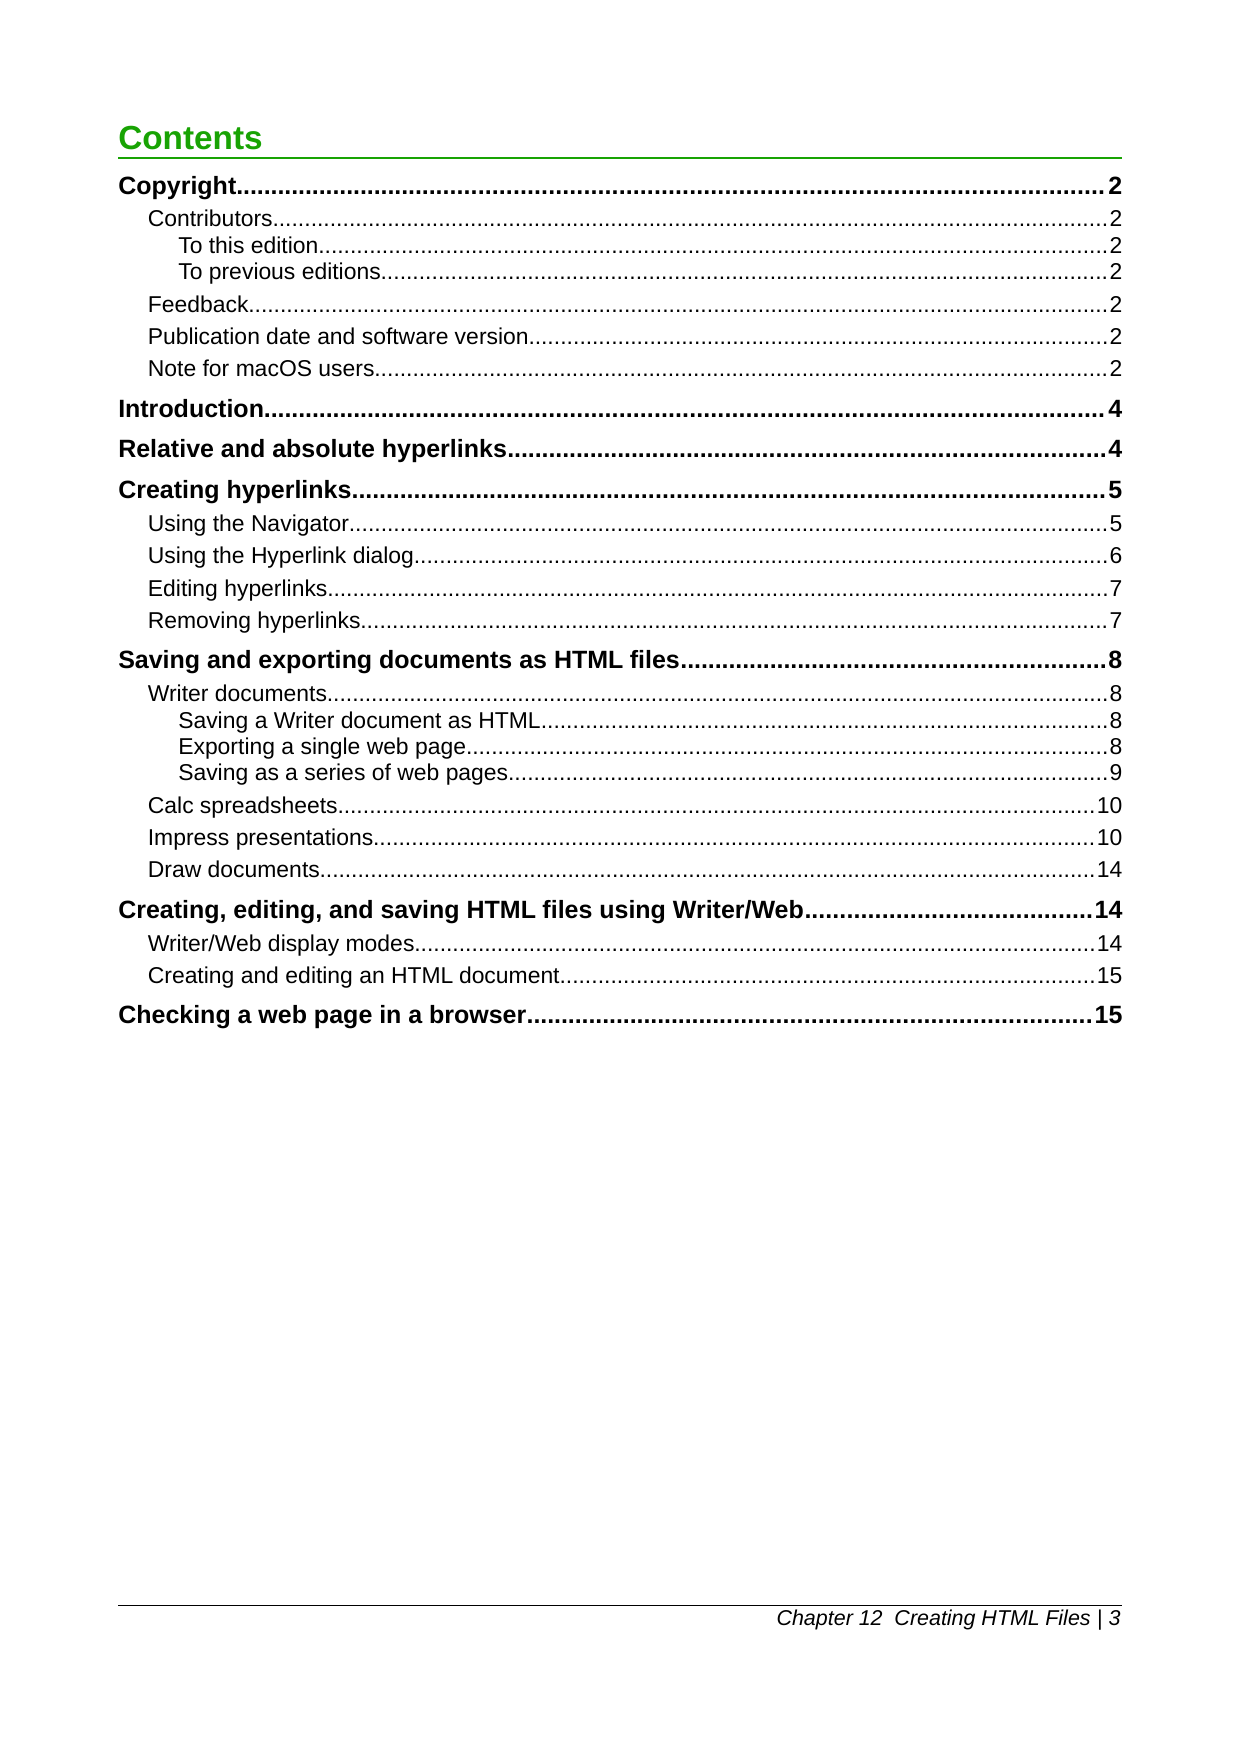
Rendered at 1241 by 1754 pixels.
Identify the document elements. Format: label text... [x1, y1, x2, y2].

text Relative and absolute hyperlinks 4 [118, 434, 1122, 463]
text Saving as a series of web pages 9 [178, 759, 1122, 786]
text Writer/Web display modes 14 [148, 929, 1122, 956]
text Creating hyperlinks 5 [118, 475, 1122, 504]
text Saving and exporting documents as HTML files 8 [118, 645, 1122, 674]
text Exporting a single web page 8 [178, 733, 1122, 759]
text Saving a Writer document as HTML 8 [178, 707, 1122, 733]
text Copyright 2 [118, 171, 1122, 199]
text Writer documents 8 [148, 680, 1122, 707]
text Creating, editing, and saving HTML files using Writer/Web 14 [118, 895, 1122, 923]
text Checking a web page in a browser 15 [118, 1000, 1122, 1029]
text Draw documents 14 [148, 856, 1122, 883]
text Using the Navigator 5 [148, 510, 1122, 536]
text Removing hyperlinks 7 [148, 607, 1122, 633]
subtitle Contents [118, 118, 1122, 157]
text To previous editions 2 [178, 258, 1122, 284]
text Note for macOS users 2 [148, 355, 1122, 382]
text Introduction 4 [118, 394, 1122, 422]
text Using the Hyperlink dialog 6 [148, 542, 1122, 569]
text Editing hyperlinks 7 [148, 575, 1122, 601]
text To this edition 2 [178, 232, 1122, 258]
text Impress presentations 10 [148, 824, 1122, 850]
text Calc spreadsheets 10 [148, 792, 1122, 818]
text Publication date and software version 2 [148, 323, 1122, 349]
text Feedback 2 [148, 291, 1122, 317]
text Creating and editing an HTML document 15 [148, 962, 1122, 988]
text Contributors 2 [148, 205, 1122, 232]
